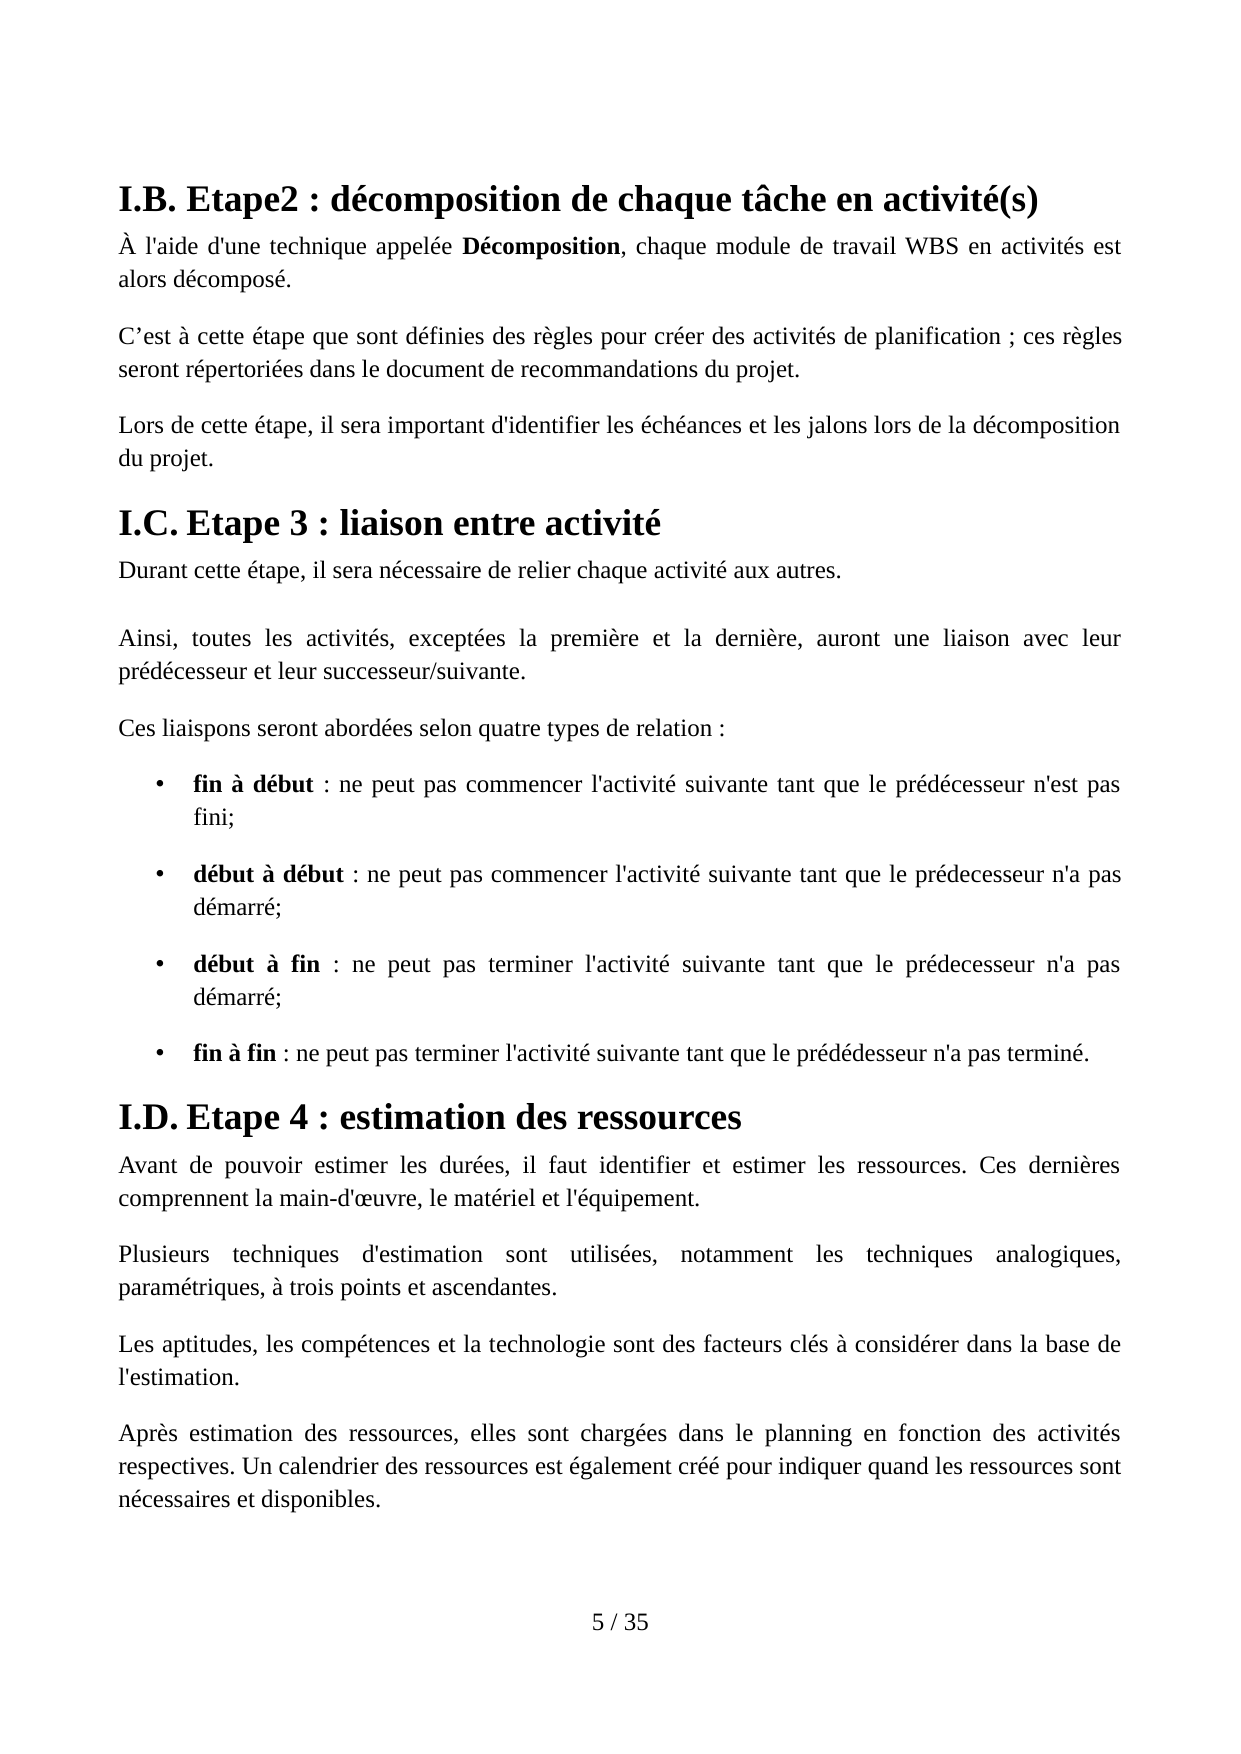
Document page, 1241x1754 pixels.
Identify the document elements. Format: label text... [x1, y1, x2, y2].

text À l'aide d'une technique appelée Décomposition, chaque module de travail WBS en activités est alors décomposé. [118, 231, 1122, 293]
list début à fin : ne peut pas terminer l'activité suivante tant que le prédecesseur n'a pas démarré; [156, 949, 1122, 1010]
list début à début : ne peut pas commencer l'activité suivante tant que le prédecesseur n'a pas démarré; [156, 859, 1122, 921]
text Avant de pouvoir estimer les durées, il faut identifier et estimer les ressources. Ces dernières comprennent la main-d'œuvre, le matériel et l'équipement. [118, 1150, 1122, 1211]
list fin à début : ne peut pas commencer l'activité suivante tant que le prédécesseur n'est pas fini; [156, 769, 1122, 831]
text Lors de cette étape, il sera important d'identifier les échéances et les jalons lors de la décomposition du projet. [118, 410, 1122, 472]
subtitle Etape2 : décomposition de chaque tâche en activité(s) [118, 176, 1122, 219]
text Après estimation des ressources, elles sont chargées dans le planning en fonction des activités respectives. Un calendrier des ressources est également créé pour indiquer quand les ressources sont nécessaires et disponibles. [118, 1418, 1122, 1513]
subtitle Etape 3 : liaison entre activité [118, 500, 1122, 543]
text C’est à cette étape que sont définies des règles pour créer des activités de planification ; ces règles seront répertoriées dans le document de recommandations du projet. [118, 321, 1122, 383]
text Les aptitudes, les compétences et la technologie sont des facteurs clés à considérer dans la base de l'estimation. [118, 1329, 1122, 1391]
text Plusieurs techniques d'estimation sont utilisées, notamment les techniques analogiques, paramétriques, à trois points et ascendantes. [118, 1239, 1122, 1301]
text Durant cette étape, il sera nécessaire de relier chaque activité aux autres. [118, 555, 1122, 584]
subtitle Etape 4 : estimation des ressources [118, 1095, 1122, 1138]
text Ainsi, toutes les activités, exceptées la première et la dernière, auront une liaison avec leur prédécesseur et leur successeur/suivante. [118, 623, 1122, 685]
list fin à fin : ne peut pas terminer l'activité suivante tant que le prédédesseur n'a pas terminé. [156, 1038, 1122, 1067]
text Ces liaispons seront abordées selon quatre types de relation : [118, 713, 1122, 742]
